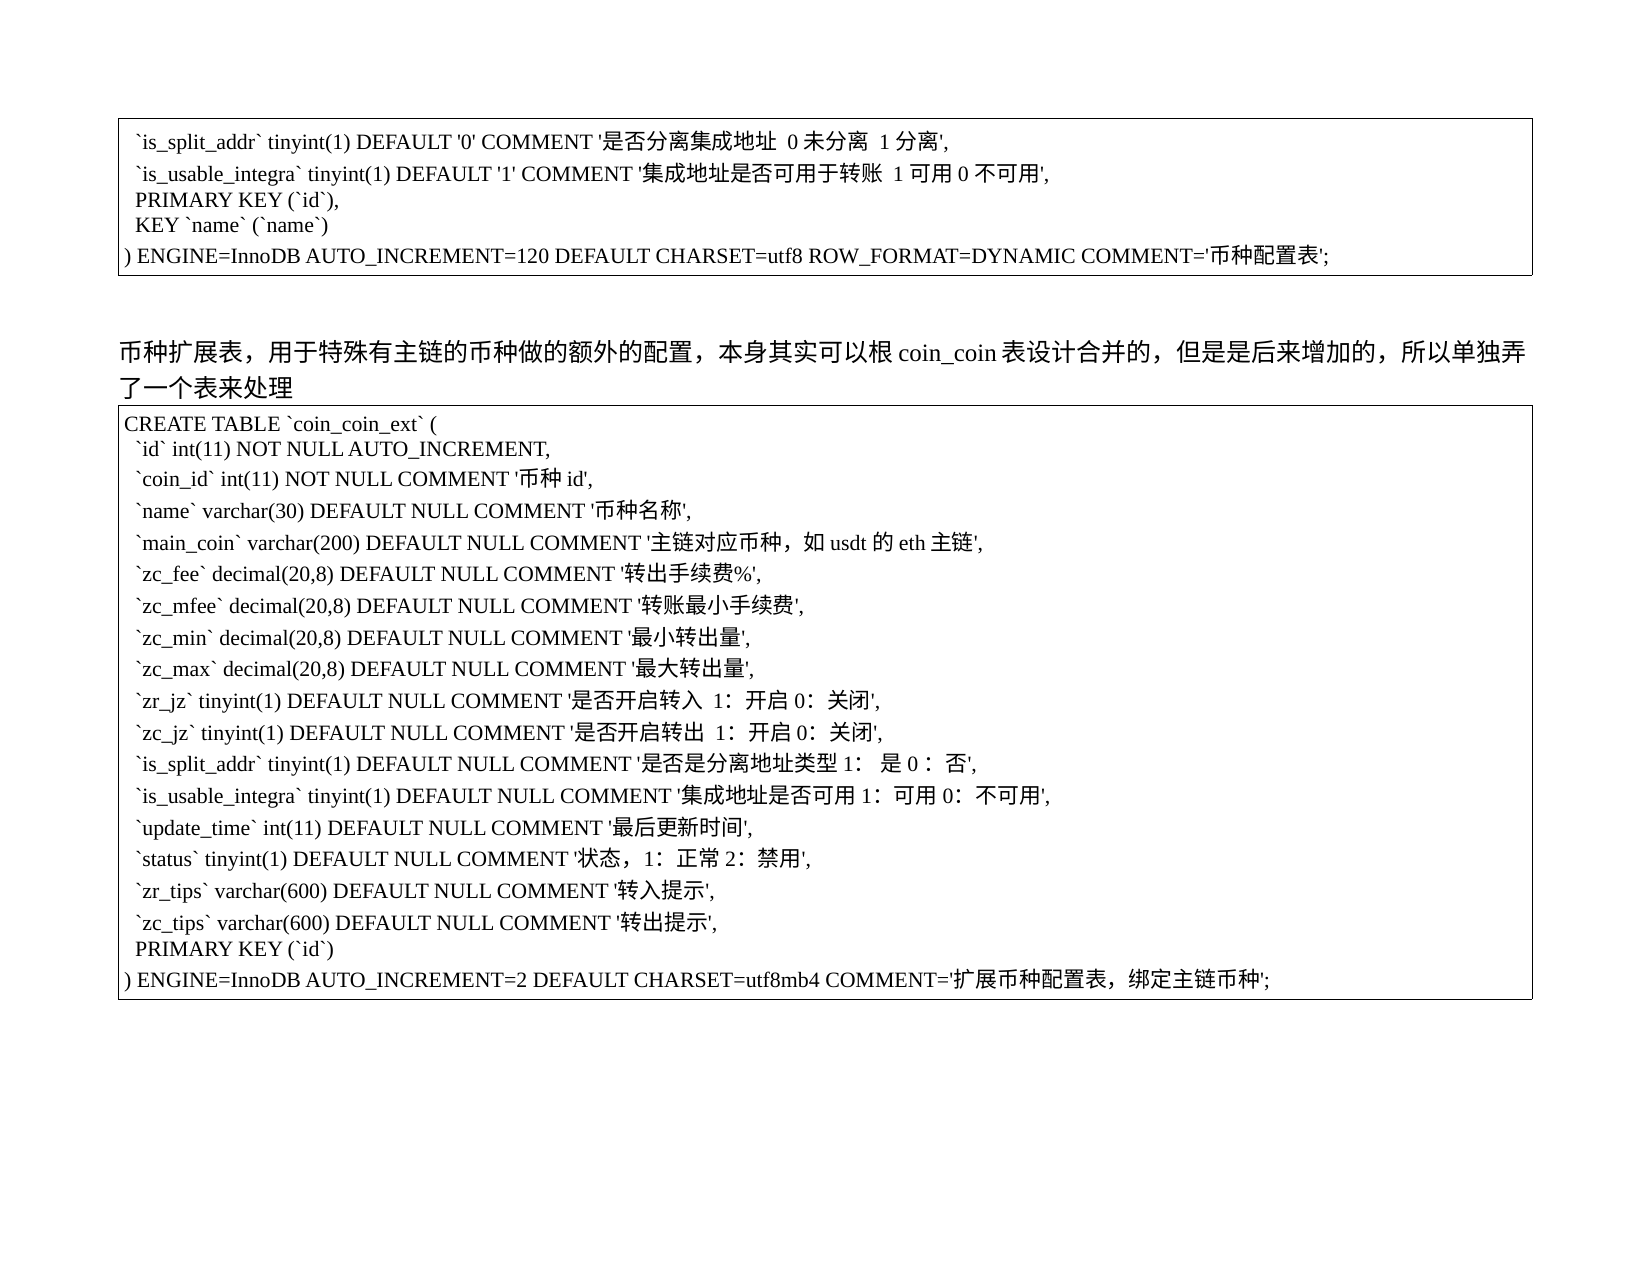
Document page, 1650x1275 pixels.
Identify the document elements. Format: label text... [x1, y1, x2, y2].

table_header CREATE TABLE `coin_coin_ext` ( `id` int(11) NOT NULL AUTO_INCREMENT, `coin_id` int(11) NOT NULL COMMENT '币种id', `name` varchar(30) DEFAULT NULL COMMENT '币种名称', `main_coin` varchar(200) DEFAULT NULL COMMENT '主链对应币种，如usdt 的 eth主链', `zc_fee` decimal(20,8) DEFAULT NULL COMMENT '转出手续费%', `zc_mfee` decimal(20,8) DEFAULT NULL COMMENT '转账最小手续费', `zc_min` decimal(20,8) DEFAULT NULL COMMENT '最小转出量', `zc_max` decimal(20,8) DEFAULT NULL COMMENT '最大转出量', `zr_jz` tinyint(1) DEFAULT NULL COMMENT '是否开启转入 1：开启 0：关闭', `zc_jz` tinyint(1) DEFAULT NULL COMMENT '是否开启转出 1：开启 0：关闭', `is_split_addr` tinyint(1) DEFAULT NULL COMMENT '是否是分离地址类型 1： 是 0 ：否', `is_usable_integra` tinyint(1) DEFAULT NULL COMMENT '集成地址是否可用 1：可用 0：不可用', `update_time` int(11) DEFAULT NULL COMMENT '最后更新时间', `status` tinyint(1) DEFAULT NULL COMMENT '状态，1：正常 2：禁用', `zr_tips` varchar(600) DEFAULT NULL COMMENT '转入提示', `zc_tips` varchar(600) DEFAULT NULL COMMENT '转出提示', PRIMARY KEY (`id`) ) ENGINE=InnoDB AUTO_INCREMENT=2 DEFAULT CHARSET=utf8mb4 COMMENT='扩展币种配置表，绑定主链币种'; [119, 406, 1532, 999]
table_header `is_split_addr` tinyint(1) DEFAULT '0' COMMENT '是否分离集成地址 0 未分离 1 分离', `is_usable_integra` tinyint(1) DEFAULT '1' COMMENT '集成地址是否可用于转账 1 可用 0 不可用', PRIMARY KEY (`id`), KEY `name` (`name`) ) ENGINE=InnoDB AUTO_INCREMENT=120 DEFAULT CHARSET=utf8 ROW_FORMAT=DYNAMIC COMMENT='币种配置表'; [119, 119, 1532, 275]
text 币种扩展表，用于特殊有主链的币种做的额外的配置，本身其实可以根coin_coin表设计合并的，但是是后来增加的，所以单独弄了一个表来处理 [118, 333, 1532, 405]
